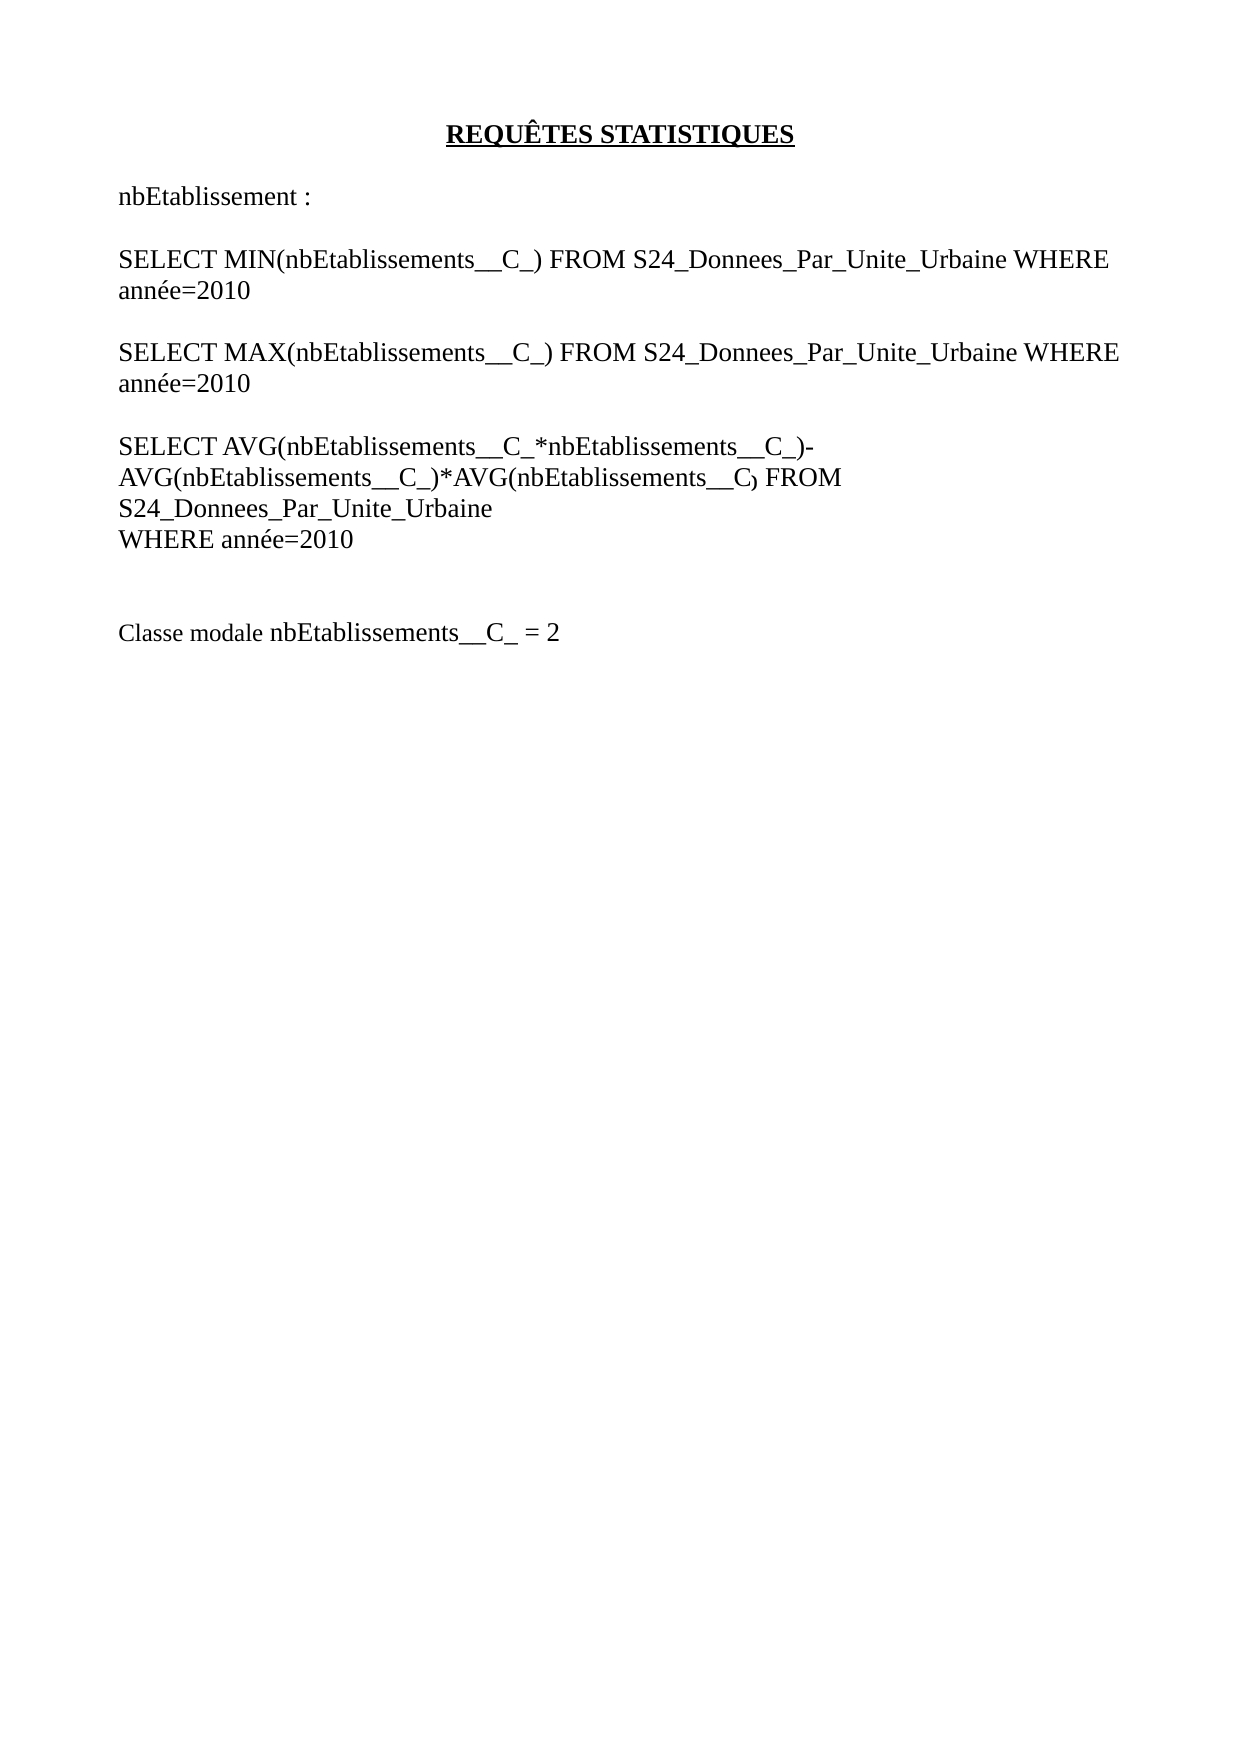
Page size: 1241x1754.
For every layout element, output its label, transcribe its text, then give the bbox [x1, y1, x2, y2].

text SELECT MIN(nbEtablissements__C_) FROM S24_Donnees_Par_Unite_Urbaine WHERE année=2010 [118, 243, 1122, 305]
text Classe modale nbEtablissements__C_ = 2 [118, 616, 1122, 648]
text WHERE année=2010 [118, 523, 1122, 554]
text SELECT AVG(nbEtablissements__C_*nbEtablissements__C_)-AVG(nbEtablissements__C_)*AVG(nbEtablissements__C₎ FROM S24_Donnees_Par_Unite_Urbaine [118, 429, 1122, 523]
text nbEtablissement : [118, 180, 1122, 212]
text SELECT MAX(nbEtablissements__C_) FROM S24_Donnees_Par_Unite_Urbaine WHERE année=2010 [118, 336, 1122, 398]
text REQUÊTES STATISTIQUES [118, 118, 1122, 149]
